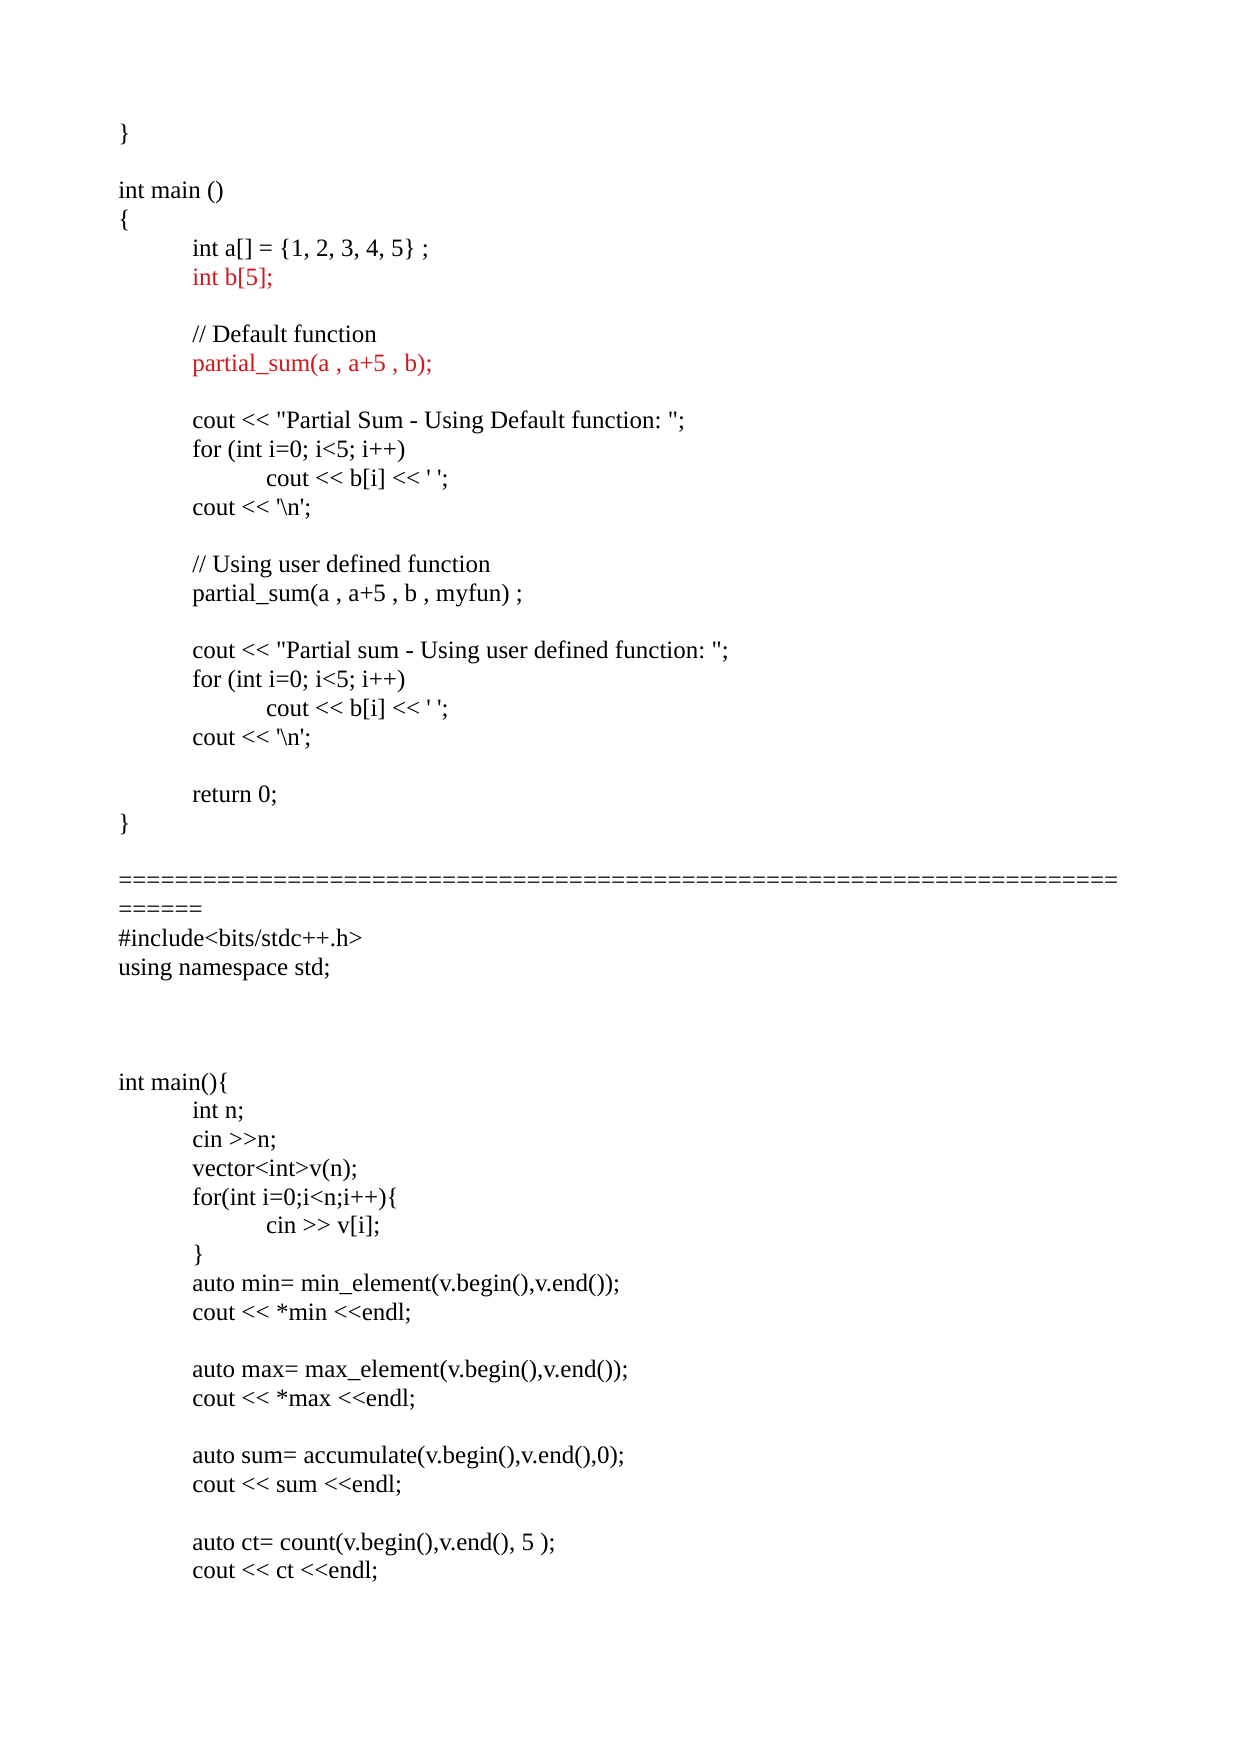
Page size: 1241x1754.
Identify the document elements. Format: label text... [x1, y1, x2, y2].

text cout << b[i] << ' '; [118, 463, 1122, 492]
text cout << '\n'; [118, 492, 1122, 521]
text cout << "Partial Sum - Using Default function: "; [118, 406, 1122, 434]
text cout << '\n'; [118, 722, 1122, 751]
text partial_sum(a , a+5 , b , myfun) ; [118, 578, 1122, 607]
text #include<bits/stdc++.h> [118, 923, 1122, 952]
text } [118, 118, 1122, 147]
text auto min= min_element(v.begin(),v.end()); [118, 1268, 1122, 1297]
text // Default function [118, 319, 1122, 348]
text cout << *min <<endl; [118, 1297, 1122, 1326]
text // Using user defined function [118, 549, 1122, 578]
text cout << ct <<endl; [118, 1556, 1122, 1584]
text int main () [118, 176, 1122, 204]
text cout << sum <<endl; [118, 1469, 1122, 1498]
text cout << *max <<endl; [118, 1383, 1122, 1412]
text { [118, 204, 1122, 233]
text int n; [118, 1096, 1122, 1124]
text vector<int>v(n); [118, 1153, 1122, 1182]
text for (int i=0; i<5; i++) [118, 434, 1122, 463]
text cin >>n; [118, 1124, 1122, 1153]
text for(int i=0;i<n;i++){ [118, 1182, 1122, 1211]
text int a[] = {1, 2, 3, 4, 5} ; [118, 233, 1122, 262]
text int b[5]; [118, 262, 1122, 291]
text auto ct= count(v.begin(),v.end(), 5 ); [118, 1527, 1122, 1556]
text ============================================================================= [118, 866, 1122, 923]
text using namespace std; [118, 952, 1122, 981]
text return 0; [118, 779, 1122, 808]
text for (int i=0; i<5; i++) [118, 664, 1122, 693]
text auto max= max_element(v.begin(),v.end()); [118, 1354, 1122, 1383]
text cout << "Partial sum - Using user defined function: "; [118, 636, 1122, 664]
text int main(){ [118, 1067, 1122, 1096]
text } [118, 1239, 1122, 1268]
text auto sum= accumulate(v.begin(),v.end(),0); [118, 1441, 1122, 1469]
text cout << b[i] << ' '; [118, 693, 1122, 722]
text } [118, 808, 1122, 837]
text partial_sum(a , a+5 , b); [118, 348, 1122, 377]
text cin >> v[i]; [118, 1211, 1122, 1239]
